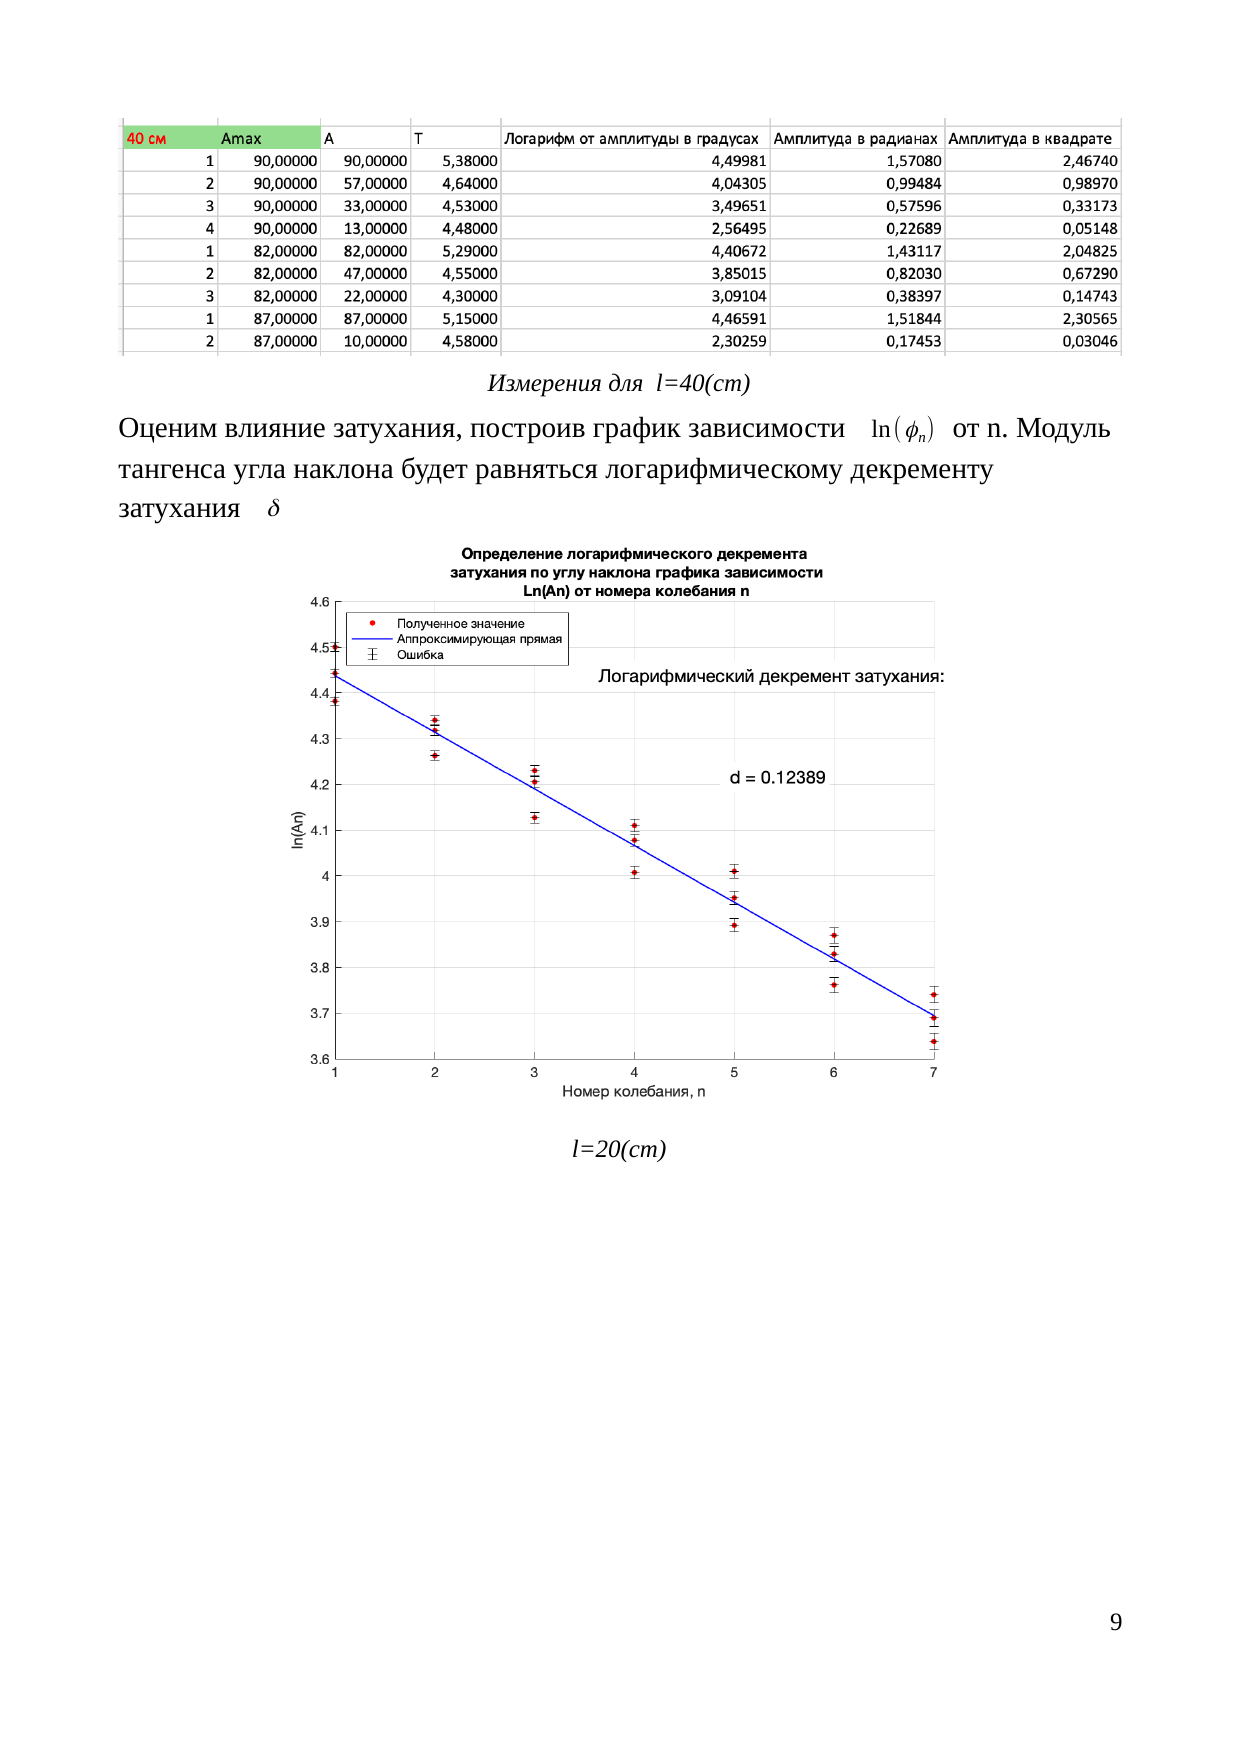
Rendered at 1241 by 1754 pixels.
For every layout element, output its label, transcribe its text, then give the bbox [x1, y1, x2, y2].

picture [234, 542, 1007, 1122]
subtitle Оценим влияние затухания, построив график зависимости от n. Модуль тангенса угла наклона будет равняться логарифмическому декременту затухания [118, 410, 1122, 523]
text l=20(cm) [118, 1134, 1122, 1163]
picture [118, 118, 1123, 356]
text Измерения для l=40(cm) [118, 368, 1122, 397]
